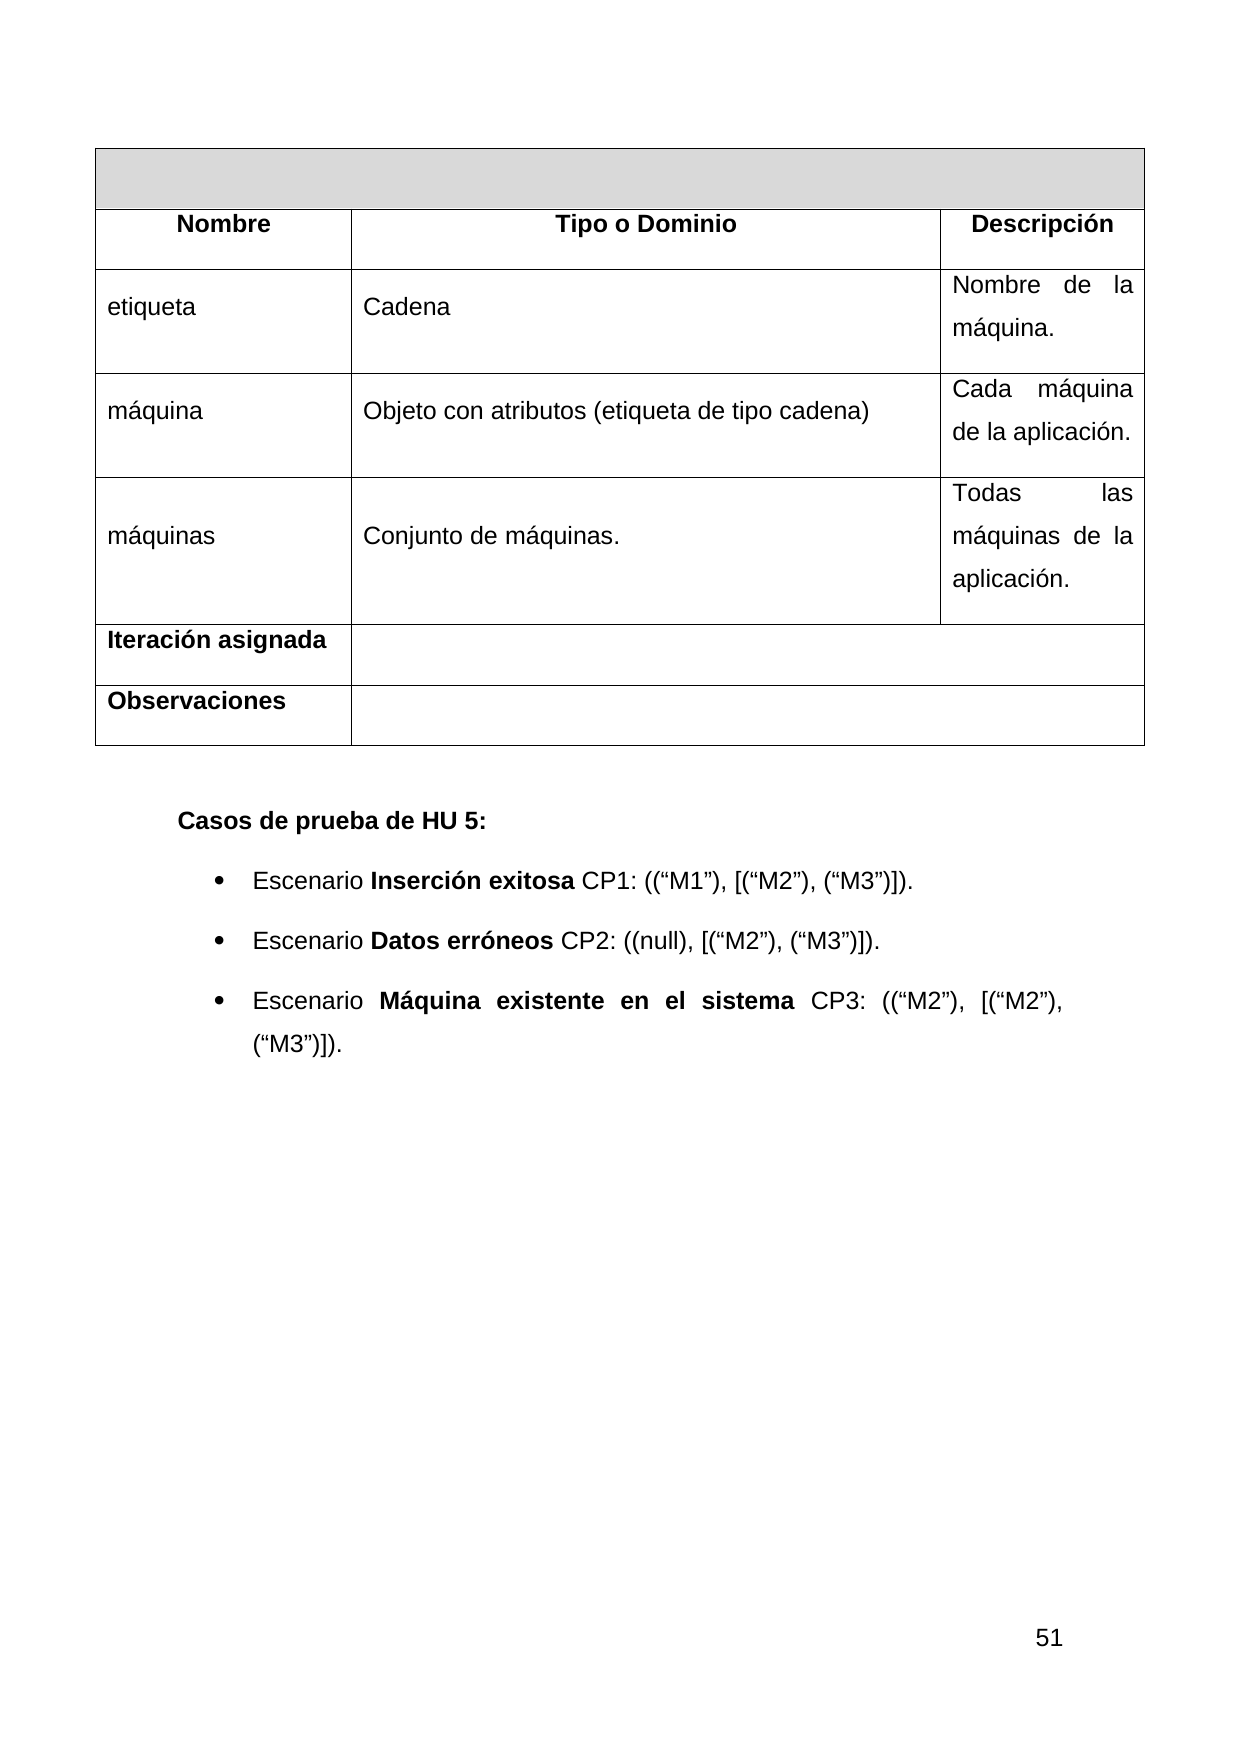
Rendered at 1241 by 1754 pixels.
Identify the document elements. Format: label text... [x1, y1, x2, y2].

table_cell Todas las máquinas de la aplicación. [941, 478, 1144, 624]
list Escenario Máquina existente en el sistema CP3: ((“M2”), [(“M2”), (“M3”)]). [215, 986, 1063, 1058]
table_cell Tipo o Dominio [352, 210, 940, 269]
table_cell Observaciones [96, 686, 351, 745]
table_cell Objeto con atributos (etiqueta de tipo cadena) [352, 374, 940, 477]
table_cell [352, 625, 1144, 684]
table_cell Nombre de la máquina. [941, 270, 1144, 373]
table_cell Cada máquina de la aplicación. [941, 374, 1144, 477]
list Escenario Datos erróneos CP2: ((null), [(“M2”), (“M3”)]). [215, 926, 1063, 955]
text Casos de prueba de HU 5: [177, 806, 1063, 835]
list Escenario Inserción exitosa CP1: ((“M1”), [(“M2”), (“M3”)]). [215, 866, 1063, 895]
table_cell Cadena [352, 270, 940, 373]
table_cell máquinas [96, 478, 351, 624]
table_cell [96, 149, 1144, 208]
table_cell [352, 686, 1144, 745]
table_cell Conjunto de máquinas. [352, 478, 940, 624]
table_cell Iteración asignada [96, 625, 351, 684]
table_cell máquina [96, 374, 351, 477]
table_cell etiqueta [96, 270, 351, 373]
table_cell Descripción [941, 210, 1144, 269]
table_cell Nombre [96, 210, 351, 269]
